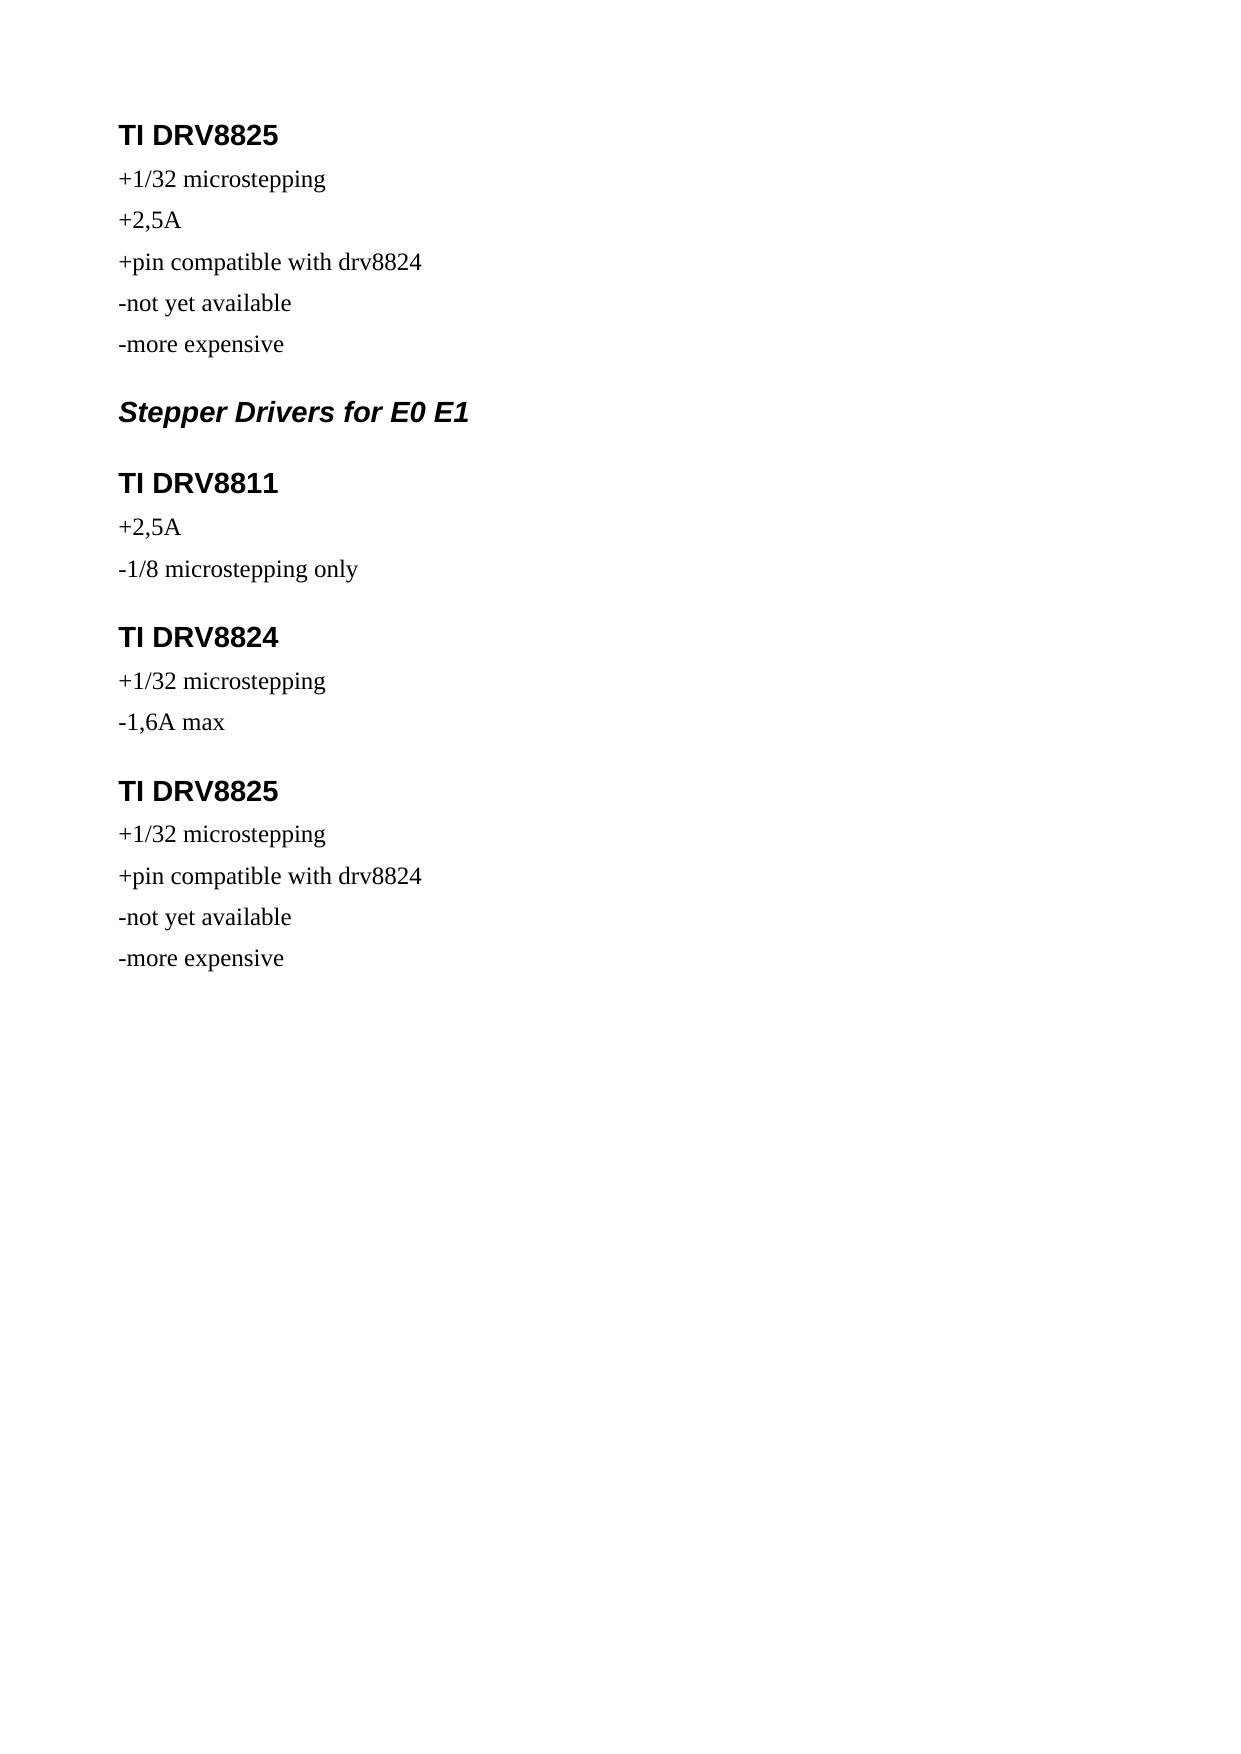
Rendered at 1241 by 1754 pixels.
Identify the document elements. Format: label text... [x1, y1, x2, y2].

text -not yet available [118, 902, 1122, 931]
text +2,5A [118, 205, 1122, 234]
subtitle TI DRV8825 [118, 773, 1122, 807]
text -1/8 microstepping only [118, 554, 1122, 582]
subtitle Stepper Drivers for E0 E1 [118, 395, 1122, 429]
text +1/32 microstepping [118, 164, 1122, 193]
text -1,6A max [118, 707, 1122, 736]
text -more expensive [118, 943, 1122, 972]
text -more expensive [118, 329, 1122, 358]
subtitle TI DRV8825 [118, 118, 1122, 152]
text +pin compatible with drv8824 [118, 247, 1122, 275]
text +pin compatible with drv8824 [118, 861, 1122, 889]
text -not yet available [118, 288, 1122, 317]
text +1/32 microstepping [118, 819, 1122, 848]
text +2,5A [118, 512, 1122, 541]
text +1/32 microstepping [118, 666, 1122, 695]
subtitle TI DRV8811 [118, 466, 1122, 500]
subtitle TI DRV8824 [118, 620, 1122, 653]
